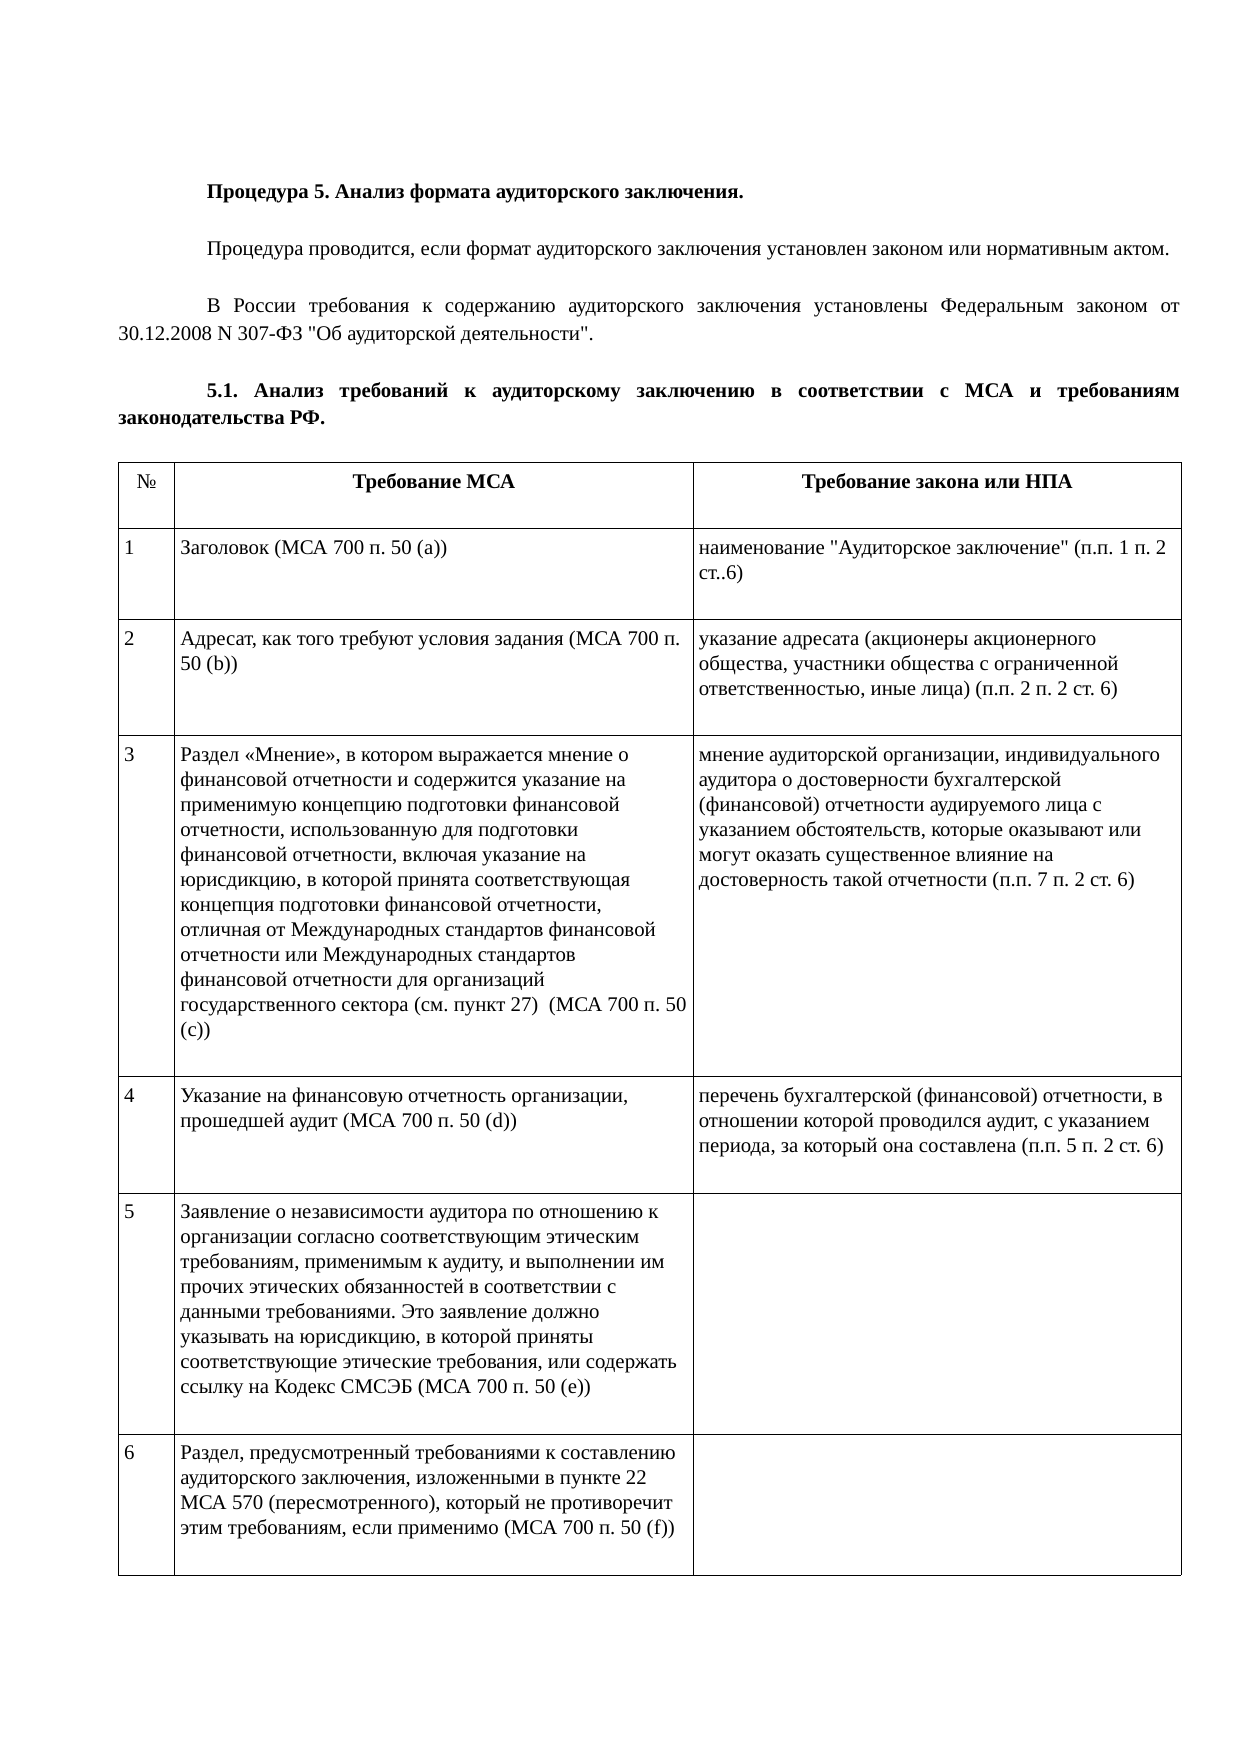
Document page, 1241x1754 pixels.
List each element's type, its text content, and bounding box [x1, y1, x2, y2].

table_cell [694, 1435, 1181, 1574]
table_header Требование закона или НПА [694, 463, 1181, 528]
table_cell наименование "Аудиторское заключение" (п.п. 1 п. 2 ст..6) [694, 529, 1181, 619]
table_cell Заявление о независимости аудитора по отношению к организации согласно соответствующим этическим требованиям, применимым к аудиту, и выполнении им прочих этических обязанностей в соответствии с данными требованиями. Это заявление должно указывать на юрисдикцию, в которой приняты соответствующие этические требования, или содержать ссылку на Кодекс СМСЭБ (МСА 700 п. 50 (e)) [175, 1194, 693, 1433]
table_header № [119, 463, 174, 528]
text Процедура проводится, если формат аудиторского заключения установлен законом или нормативным актом. [118, 236, 1181, 260]
table_cell 4 [119, 1077, 174, 1192]
table_cell мнение аудиторской организации, индивидуального аудитора о достоверности бухгалтерской (финансовой) отчетности аудируемого лица с указанием обстоятельств, которые оказывают или могут оказать существенное влияние на достоверность такой отчетности (п.п. 7 п. 2 ст. 6) [694, 736, 1181, 1076]
table_cell Адресат, как того требуют условия задания (МСА 700 п. 50 (b)) [175, 620, 693, 735]
table_cell Раздел «Мнение», в котором выражается мнение о финансовой отчетности и содержится указание на применимую концепцию подготовки финансовой отчетности, использованную для подготовки финансовой отчетности, включая указание на юрисдикцию, в которой принята соответствующая концепция подготовки финансовой отчетности, отличная от Международных стандартов финансовой отчетности или Международных стандартов финансовой отчетности для организаций государственного сектора (см. пункт 27) (МСА 700 п. 50 (c)) [175, 736, 693, 1076]
table_cell Указание на финансовую отчетность организации, прошедшей аудит (МСА 700 п. 50 (d)) [175, 1077, 693, 1192]
table_cell указание адресата (акционеры акционерного общества, участники общества с ограниченной ответственностью, иные лица) (п.п. 2 п. 2 ст. 6) [694, 620, 1181, 735]
table_cell [694, 1194, 1181, 1433]
table_cell 5 [119, 1194, 174, 1433]
text В России требования к содержанию аудиторского заключения установлены Федеральным законом от 30.12.2008 N 307-ФЗ "Об аудиторской деятельности". [118, 293, 1181, 344]
table_cell 6 [119, 1435, 174, 1574]
table_cell 1 [119, 529, 174, 619]
table_cell 3 [119, 736, 174, 1076]
table_cell перечень бухгалтерской (финансовой) отчетности, в отношении которой проводился аудит, с указанием периода, за который она составлена (п.п. 5 п. 2 ст. 6) [694, 1077, 1181, 1192]
text 5.1. Анализ требований к аудиторскому заключению в соответствии с МСА и требованиям законодательства РФ. [118, 378, 1181, 429]
table_header Требование МСА [175, 463, 693, 528]
table_cell 2 [119, 620, 174, 735]
text Процедура 5. Анализ формата аудиторского заключения. [118, 179, 1181, 203]
table_cell Раздел, предусмотренный требованиями к составлению аудиторского заключения, изложенными в пункте 22 МСА 570 (пересмотренного), который не противоречит этим требованиям, если применимо (МСА 700 п. 50 (f)) [175, 1435, 693, 1574]
table_cell Заголовок (МСА 700 п. 50 (a)) [175, 529, 693, 619]
